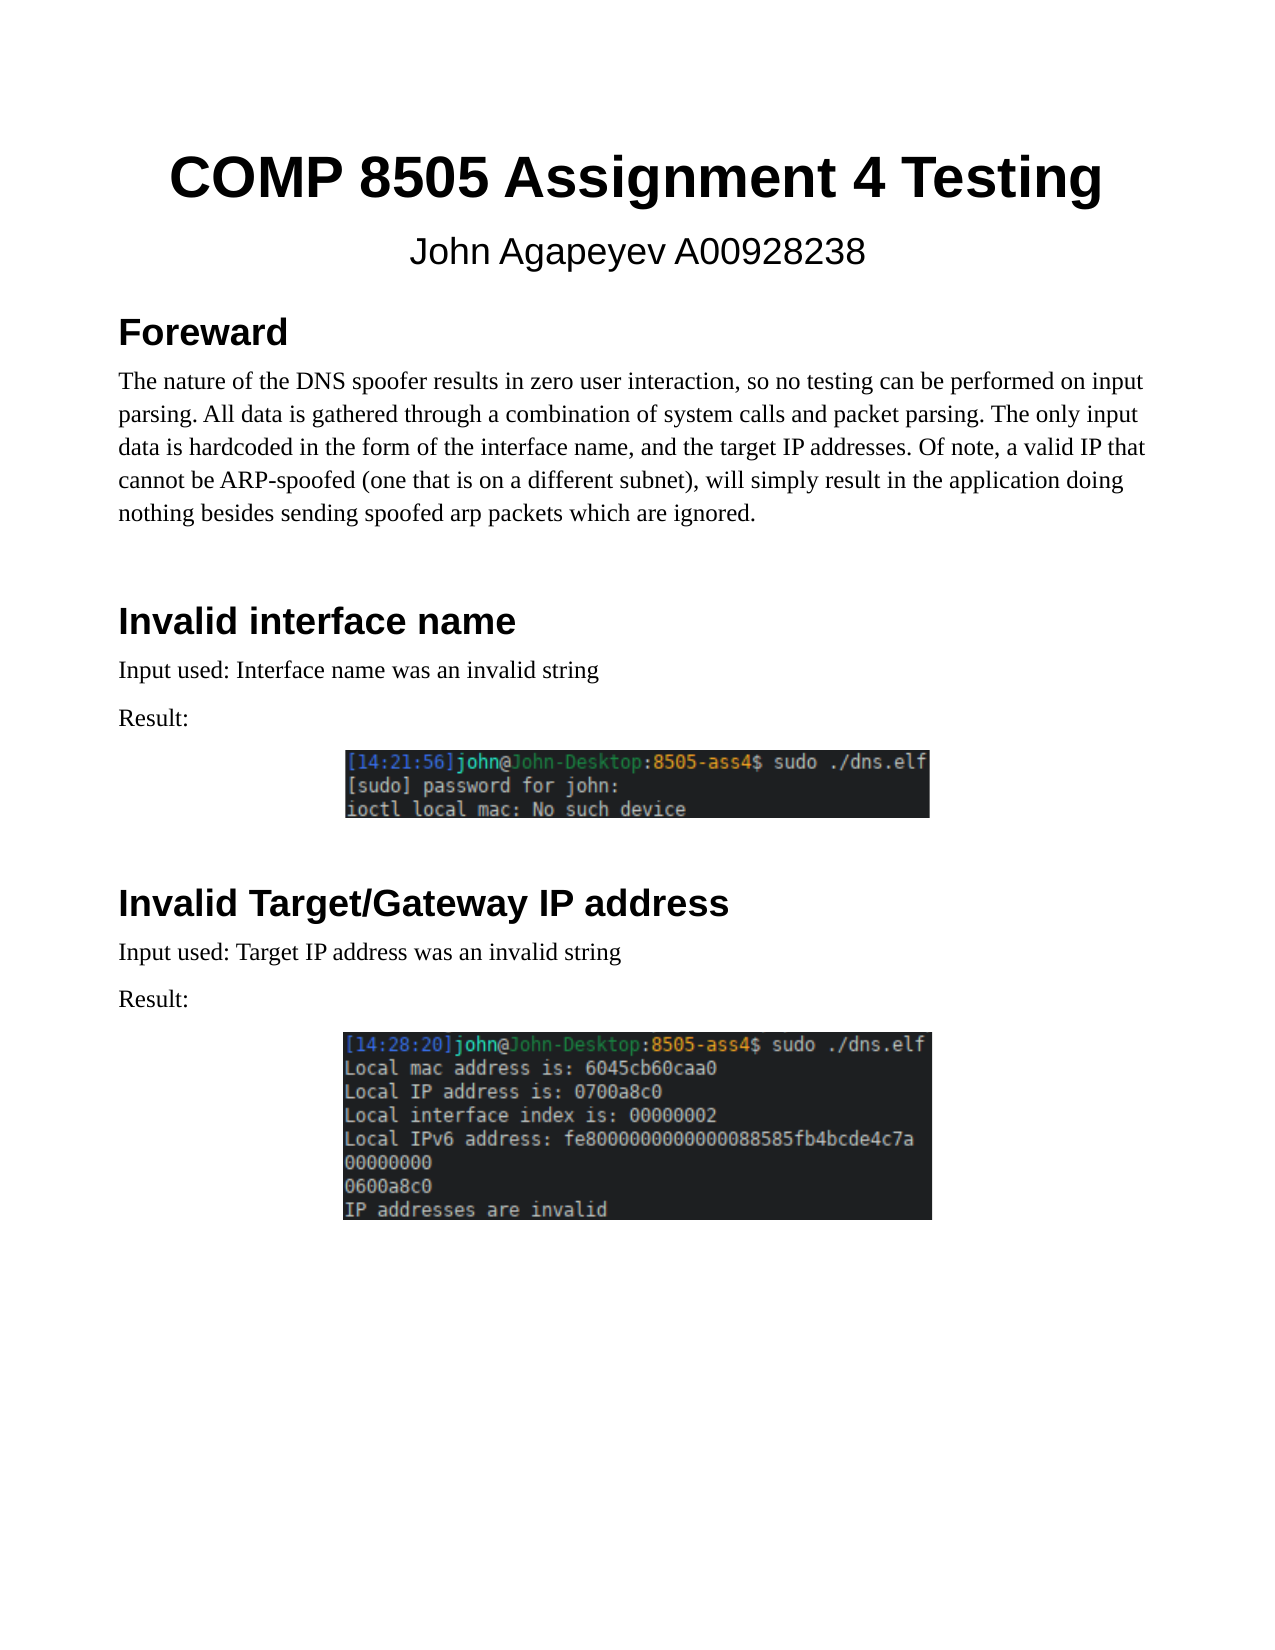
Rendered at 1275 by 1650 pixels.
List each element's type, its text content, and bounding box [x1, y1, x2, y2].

text The nature of the DNS spoofer results in zero user interaction, so no testing can be performed on input parsing. All data is gathered through a combination of system calls and packet parsing. The only input data is hardcoded in the form of the interface name, and the target IP addresses. Of note, a valid IP that cannot be ARP-spoofed (one that is on a different subnet), will simply result in the application doing nothing besides sending spoofed arp packets which are ignored. [118, 366, 1157, 527]
title COMP 8505 Assignment 4 Testing [118, 143, 1157, 210]
text Result: [118, 703, 1157, 732]
subtitle Foreward [118, 309, 1157, 353]
subtitle Invalid Target/Gateway IP address [118, 881, 1157, 924]
text Result: [118, 984, 1157, 1013]
subtitle Invalid interface name [118, 599, 1157, 643]
subtitle John Agapeyev A00928238 [118, 229, 1157, 272]
picture [345, 750, 930, 818]
text Input used: Target IP address was an invalid string [118, 937, 1157, 966]
text Input used: Interface name was an invalid string [118, 655, 1157, 684]
picture [343, 1032, 933, 1220]
